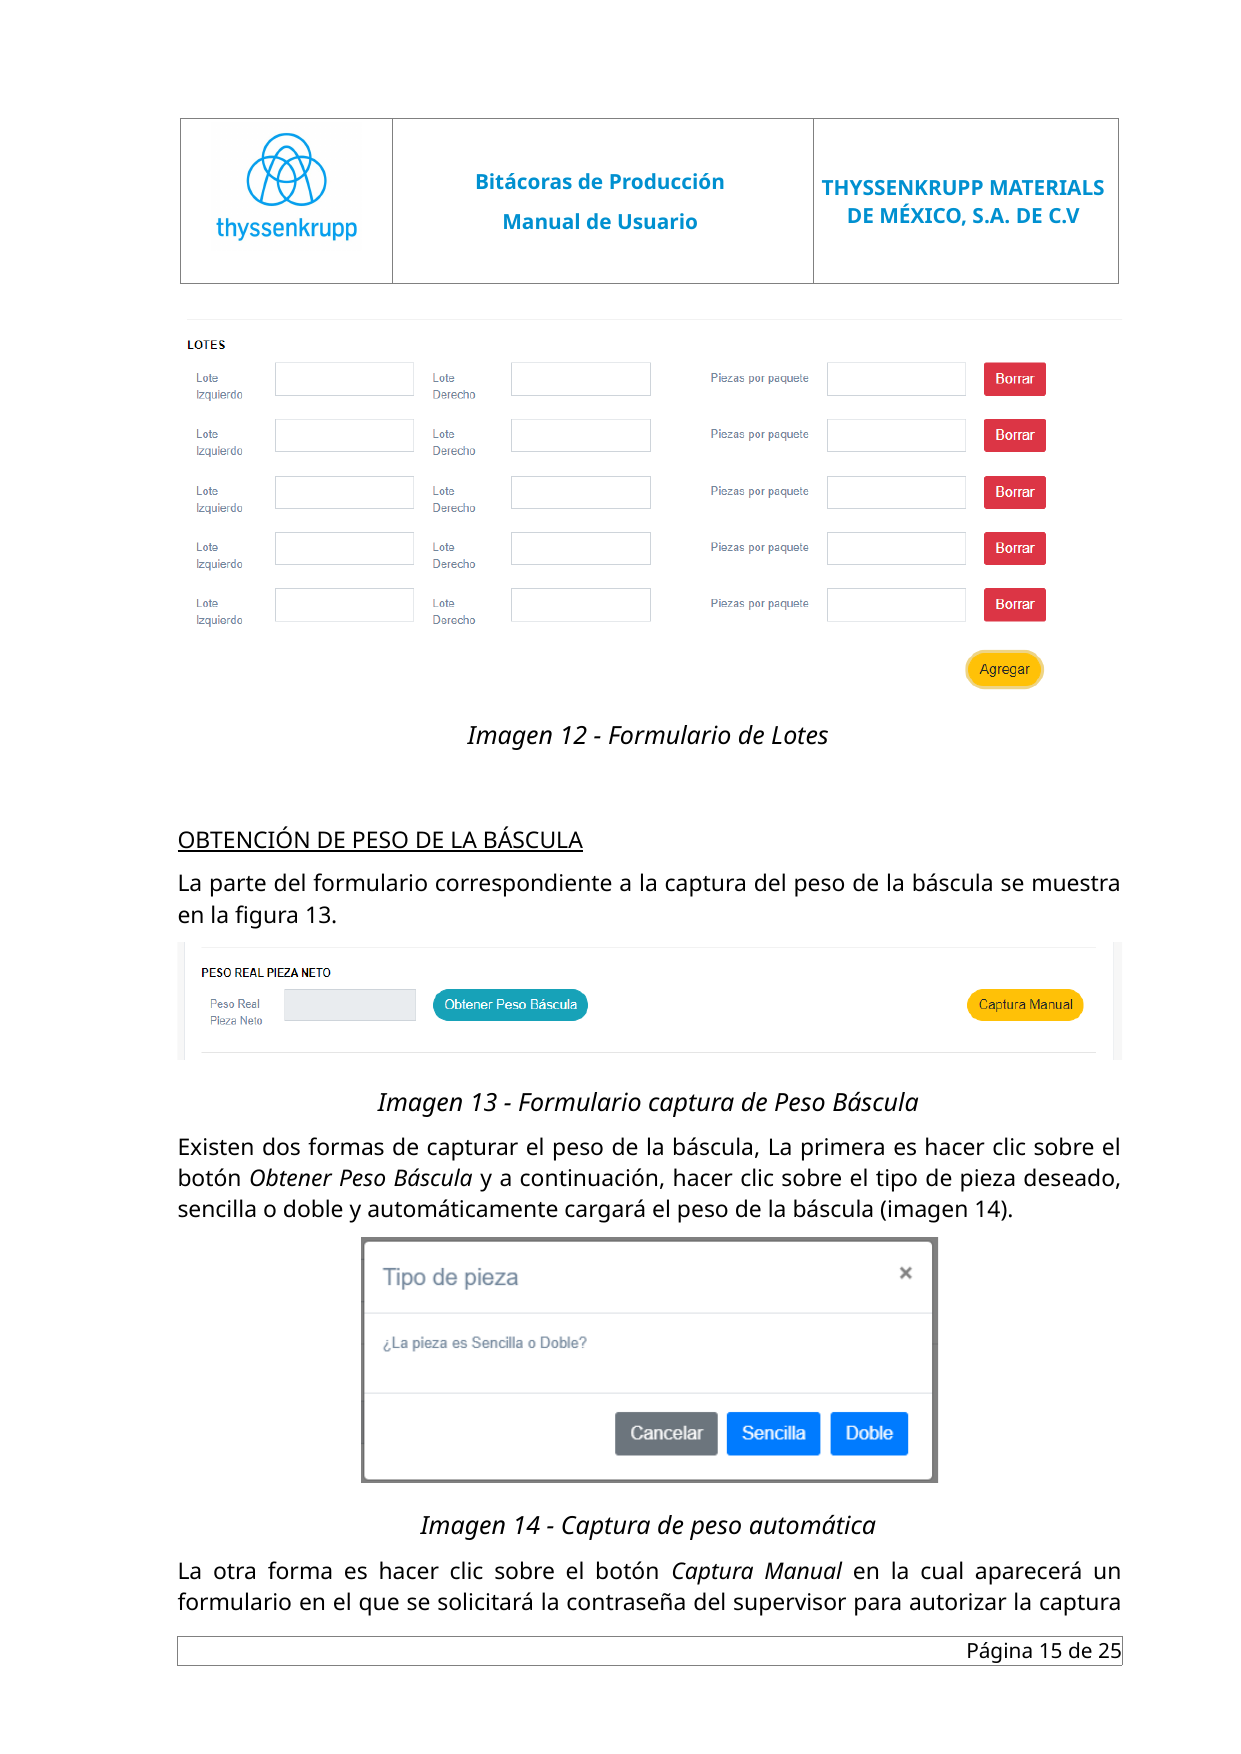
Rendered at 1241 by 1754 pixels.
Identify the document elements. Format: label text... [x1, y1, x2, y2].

text Imagen 13 - Formulario captura de Peso Báscula [177, 1084, 1122, 1118]
text Existen dos formas de capturar el peso de la báscula, La primera es hacer clic sobre el botón Obtener Peso Báscula y a continuación, hacer clic sobre el tipo de pieza deseado, sencilla o doble y automáticamente cargará el peso de la báscula (imagen 14). [177, 1131, 1122, 1224]
text La otra forma es hacer clic sobre el botón Captura Manual en la cual aparecerá un formulario en el que se solicitará la contraseña del supervisor para autorizar la captura [177, 1554, 1122, 1617]
text OBTENCIÓN DE PESO DE LA BÁSCULA [177, 824, 1122, 855]
text Imagen 14 - Captura de peso automática [177, 1508, 1122, 1542]
text La parte del formulario correspondiente a la captura del peso de la báscula se muestra en la figura 13. [177, 867, 1122, 930]
text Imagen 12 - Formulario de Lotes [177, 718, 1122, 752]
